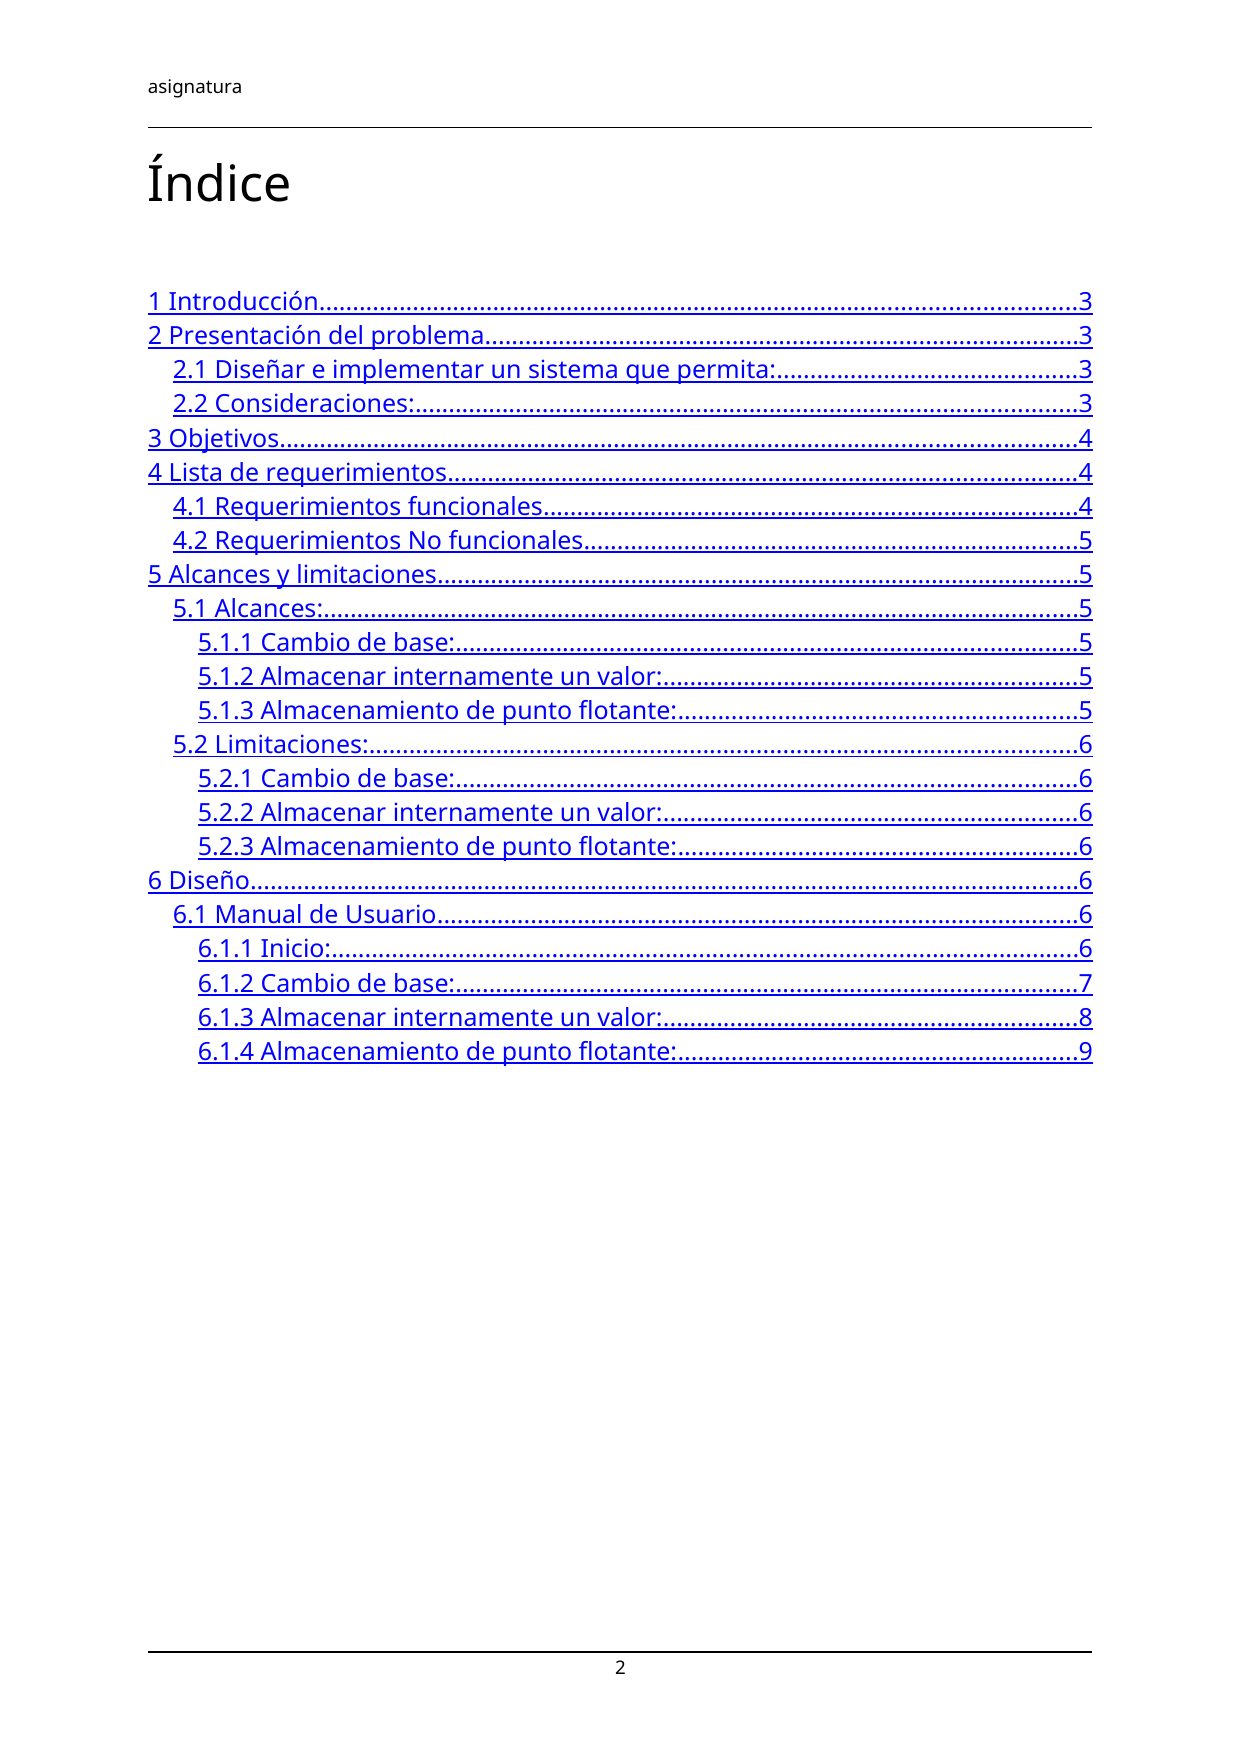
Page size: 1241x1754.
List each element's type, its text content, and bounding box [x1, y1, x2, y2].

text 5.1.1 Cambio de base: 5 [198, 624, 1092, 653]
text 5.2.3 Almacenamiento de punto flotante: 6 [198, 829, 1092, 858]
text Índice [148, 148, 1092, 216]
text 6.1 Manual de Usuario 6 [173, 897, 1092, 926]
text 5 Alcances y limitaciones 5 [148, 556, 1092, 585]
text 6.1.3 Almacenar internamente un valor: 8 [198, 999, 1092, 1028]
text 5.2 Limitaciones: 6 [173, 727, 1092, 756]
text 5.1 Alcances: 5 [173, 591, 1092, 619]
text 2 Presentación del problema. 3 [148, 318, 1092, 347]
text 5.2.1 Cambio de base: 6 [198, 761, 1092, 790]
text 6.1.4 Almacenamiento de punto flotante: 9 [198, 1033, 1092, 1062]
text 3 Objetivos 4 [148, 420, 1092, 449]
text [173, 757, 1092, 761]
text 4.1 Requerimientos funcionales 4 [173, 488, 1092, 517]
text 2.2 Consideraciones: 3 [173, 386, 1092, 415]
text [198, 723, 1092, 727]
text [198, 689, 1092, 693]
text 1 Introducción. 3 [148, 284, 1092, 313]
text 6.1.2 Cambio de base: 7 [198, 965, 1092, 994]
text 6 Diseño 6 [148, 863, 1092, 892]
text 5.1.3 Almacenamiento de punto flotante: 5 [198, 693, 1092, 722]
text 4 Lista de requerimientos 4 [148, 454, 1092, 483]
text 2.1 Diseñar e implementar un sistema que permita: 3 [173, 352, 1092, 381]
text 5.1.2 Almacenar internamente un valor: 5 [198, 659, 1092, 687]
text [198, 655, 1092, 659]
text 6.1.1 Inicio: 6 [198, 931, 1092, 960]
text 5.2.2 Almacenar internamente un valor: 6 [198, 795, 1092, 824]
text [148, 587, 1092, 591]
text 4.2 Requerimientos No funcionales 5 [173, 522, 1092, 551]
